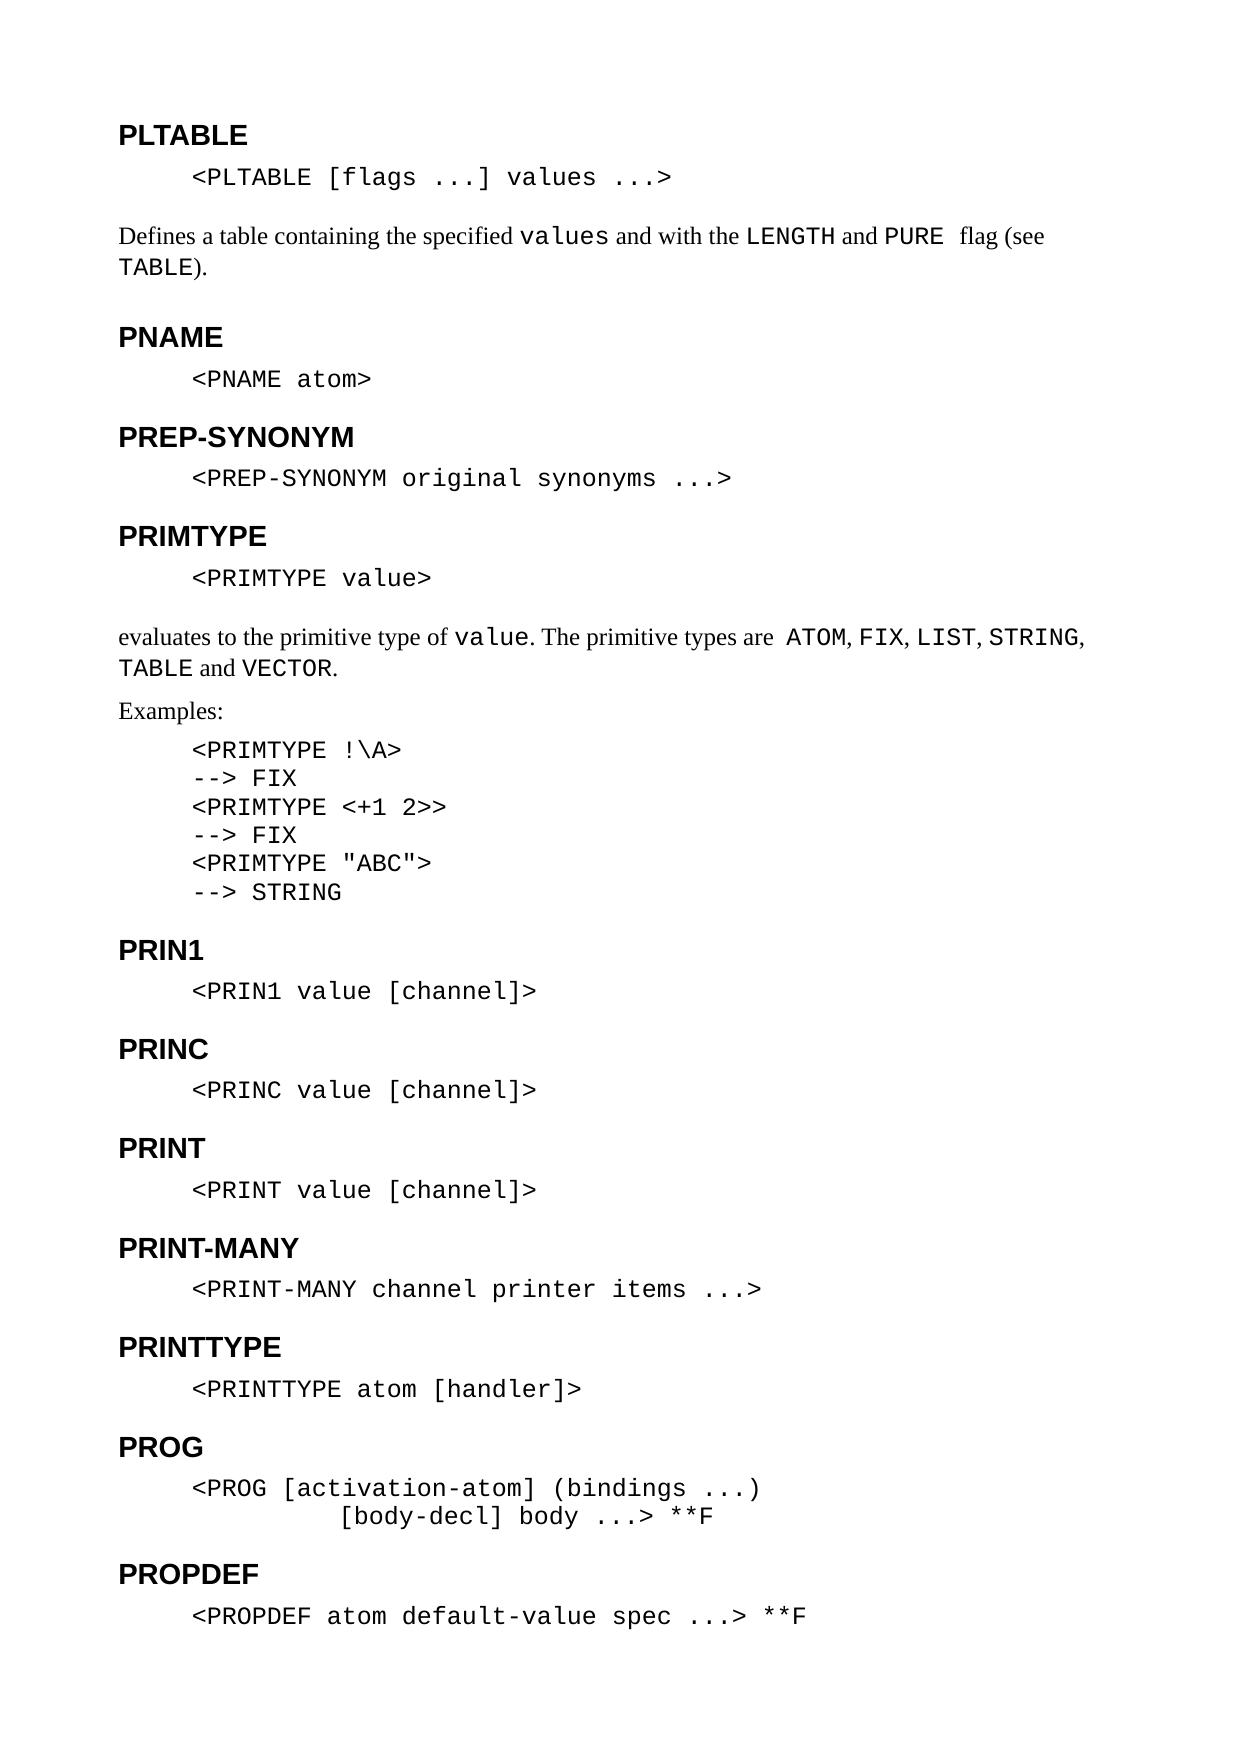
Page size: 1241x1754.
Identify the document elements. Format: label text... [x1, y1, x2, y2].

text <PRIN1 value [channel]> [192, 979, 1122, 1007]
text [body-decl] body ...> **F [192, 1504, 1122, 1532]
subtitle PRIN1 [118, 933, 1122, 966]
text <PRINT-MANY channel printer items ...> [192, 1277, 1122, 1305]
text evaluates to the primitive type of value. The primitive types are ATOM, FIX, LIST, STRING, TABLE and VECTOR. [118, 622, 1122, 684]
text <PRIMTYPE !\A> [192, 738, 1122, 766]
subtitle PRINT-MANY [118, 1231, 1122, 1264]
subtitle PREP-SYNONYM [118, 420, 1122, 453]
subtitle PROG [118, 1429, 1122, 1463]
text <PRINT value [channel]> [192, 1177, 1122, 1206]
subtitle PROPDEF [118, 1557, 1122, 1591]
text <PRIMTYPE "ABC"> [192, 851, 1122, 879]
text Defines a table containing the specified values and with the LENGTH and PURE flag (see TABLE). [118, 221, 1122, 283]
subtitle PRIMTYPE [118, 519, 1122, 553]
text <PROPDEF atom default-value spec ...> **F [192, 1603, 1122, 1632]
text --> STRING [192, 879, 1122, 908]
subtitle PRINC [118, 1032, 1122, 1066]
text <PNAME atom> [192, 366, 1122, 395]
subtitle PLTABLE [118, 118, 1122, 152]
subtitle PRINT [118, 1131, 1122, 1165]
text <PRIMTYPE <+1 2>> [192, 794, 1122, 823]
text <PLTABLE [flags ...] values ...> [192, 164, 1122, 192]
text --> FIX [192, 823, 1122, 851]
subtitle PRINTTYPE [118, 1330, 1122, 1364]
text <PREP-SYNONYM original synonyms ...> [192, 466, 1122, 494]
text <PRINTTYPE atom [handler]> [192, 1376, 1122, 1404]
text Examples: [118, 696, 1122, 725]
text <PROG [activation-atom] (bindings ...) [192, 1476, 1122, 1504]
text <PRIMTYPE value> [192, 565, 1122, 593]
text --> FIX [192, 766, 1122, 794]
text <PRINC value [channel]> [192, 1078, 1122, 1106]
subtitle PNAME [118, 320, 1122, 354]
